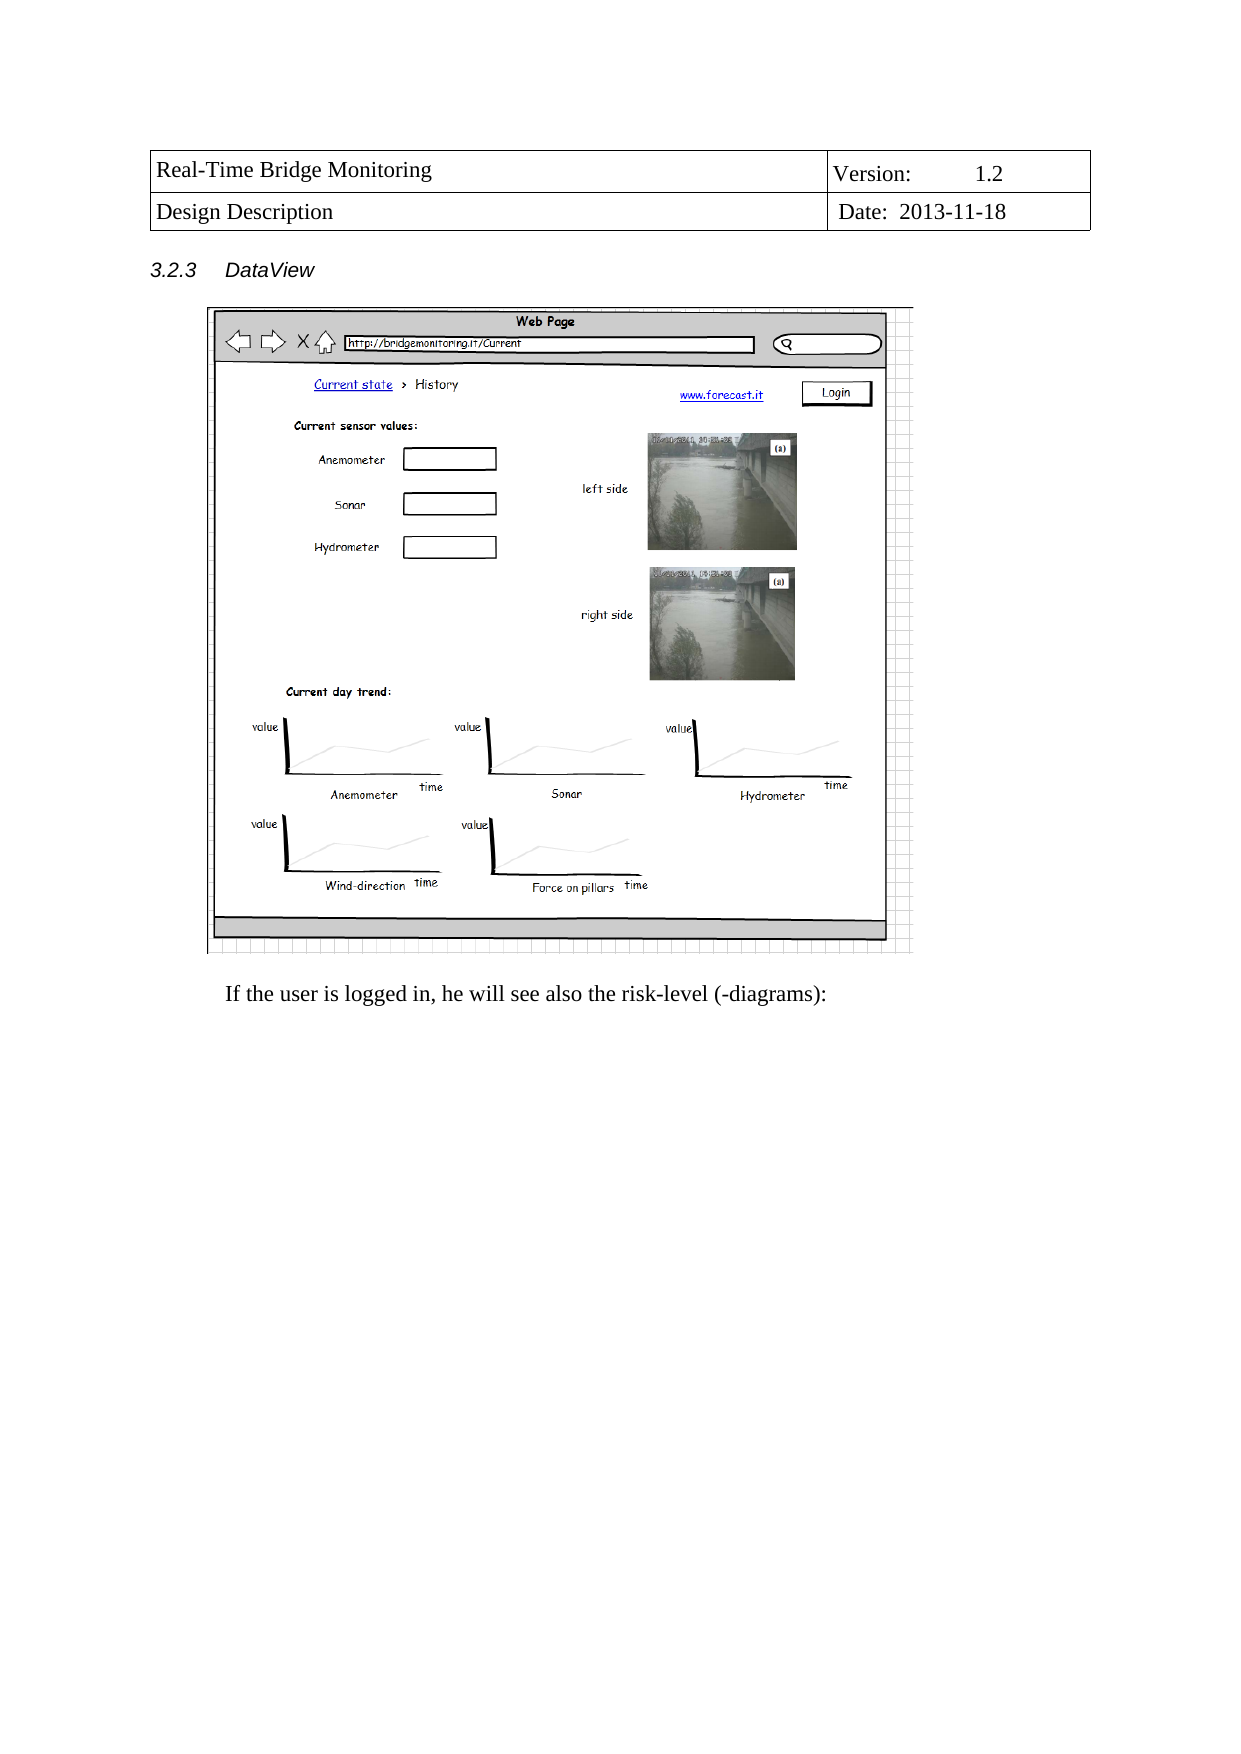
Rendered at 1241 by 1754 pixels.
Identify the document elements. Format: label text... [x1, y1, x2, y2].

subtitle DataView [150, 256, 1090, 281]
picture [207, 307, 914, 954]
text If the user is logged in, he will see also the risk-level (-diagrams): [225, 980, 1090, 1006]
